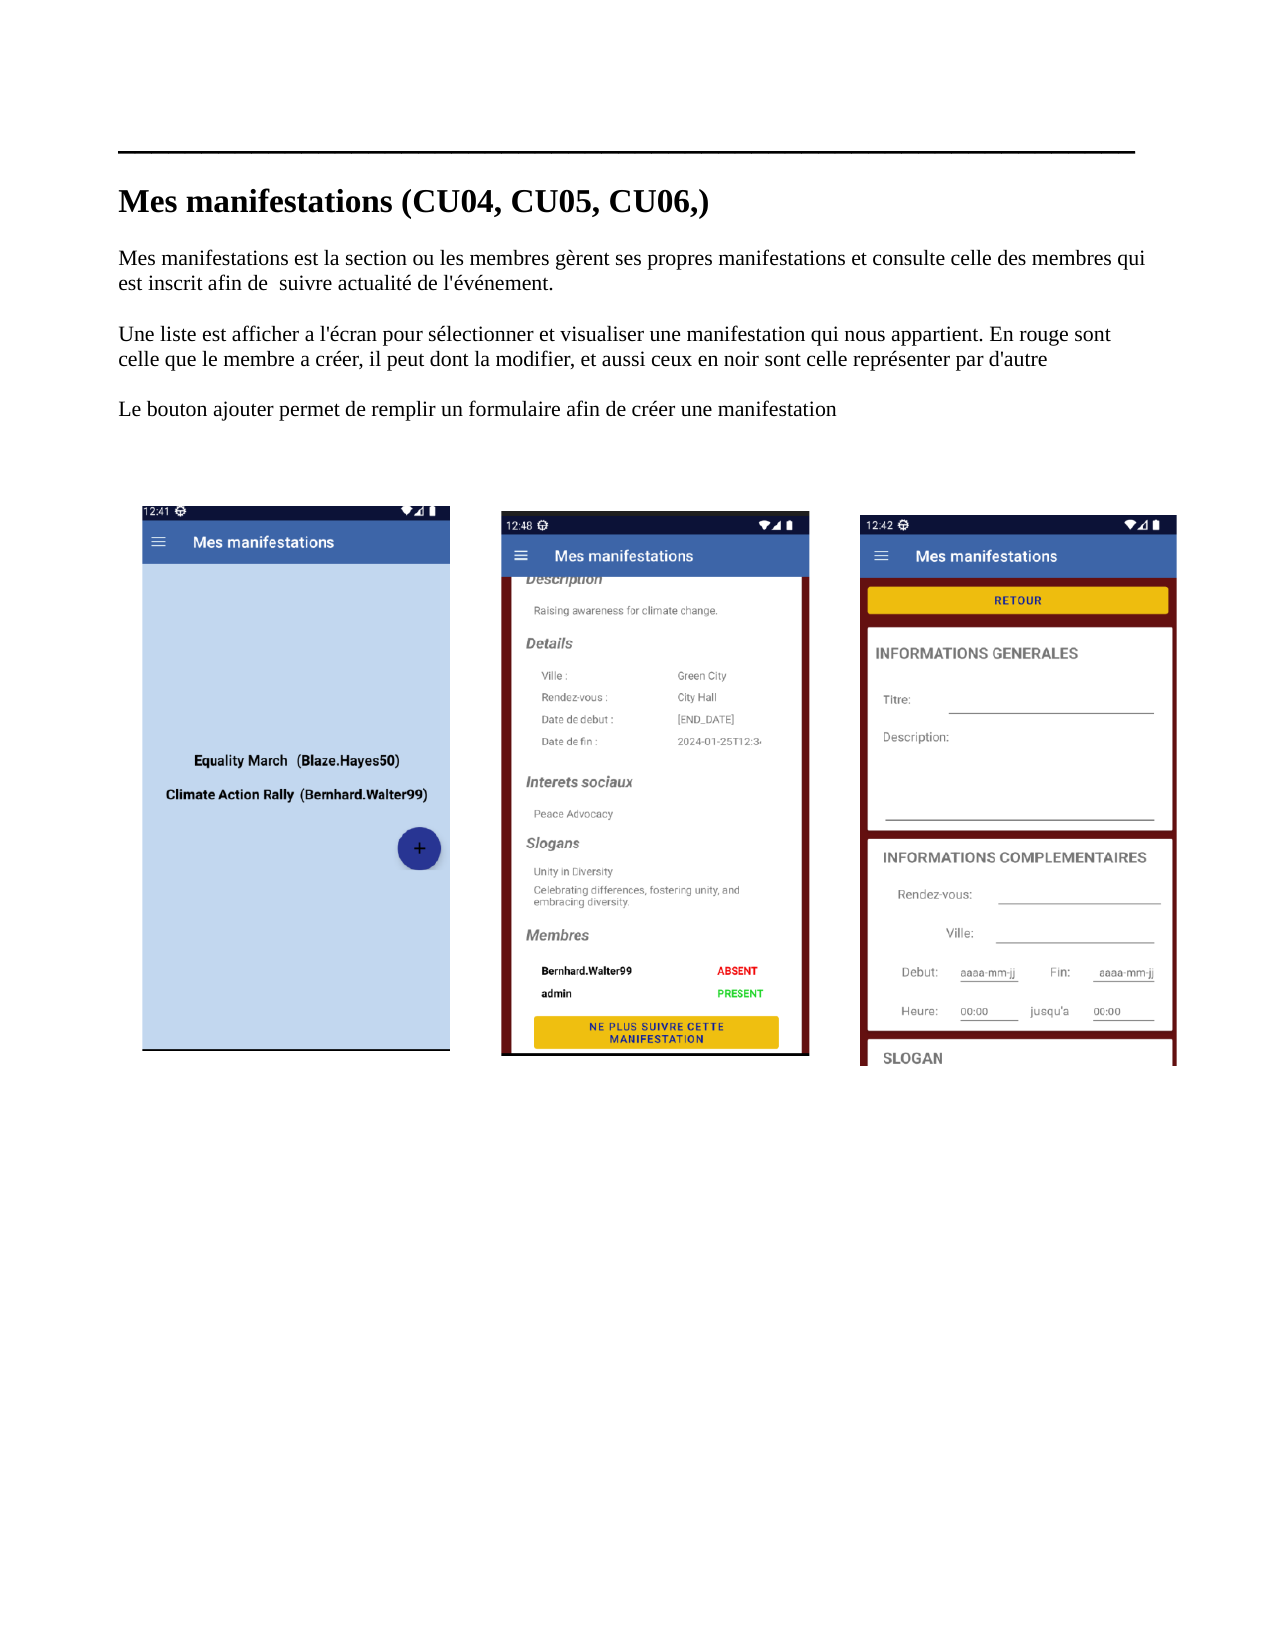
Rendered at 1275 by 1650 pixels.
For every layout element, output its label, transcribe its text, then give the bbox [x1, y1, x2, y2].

text Mes manifestations (CU04, CU05, CU06,) [118, 182, 1157, 220]
picture [860, 515, 1177, 1066]
text Mes manifestations est la section ou les membres gèrent ses propres manifestations et consulte celle des membres qui est inscrit afin de suivre actualité de l'événement. [118, 245, 1157, 296]
text _____________________________________________________________ [118, 118, 1157, 156]
picture [142, 506, 450, 1051]
picture [501, 511, 810, 1056]
text Une liste est afficher a l'écran pour sélectionner et visualiser une manifestation qui nous appartient. En rouge sont celle que le membre a créer, il peut dont la modifier, et aussi ceux en noir sont celle représenter par d'autre [118, 321, 1157, 371]
text Le bouton ajouter permet de remplir un formulaire afin de créer une manifestation [118, 396, 1157, 422]
